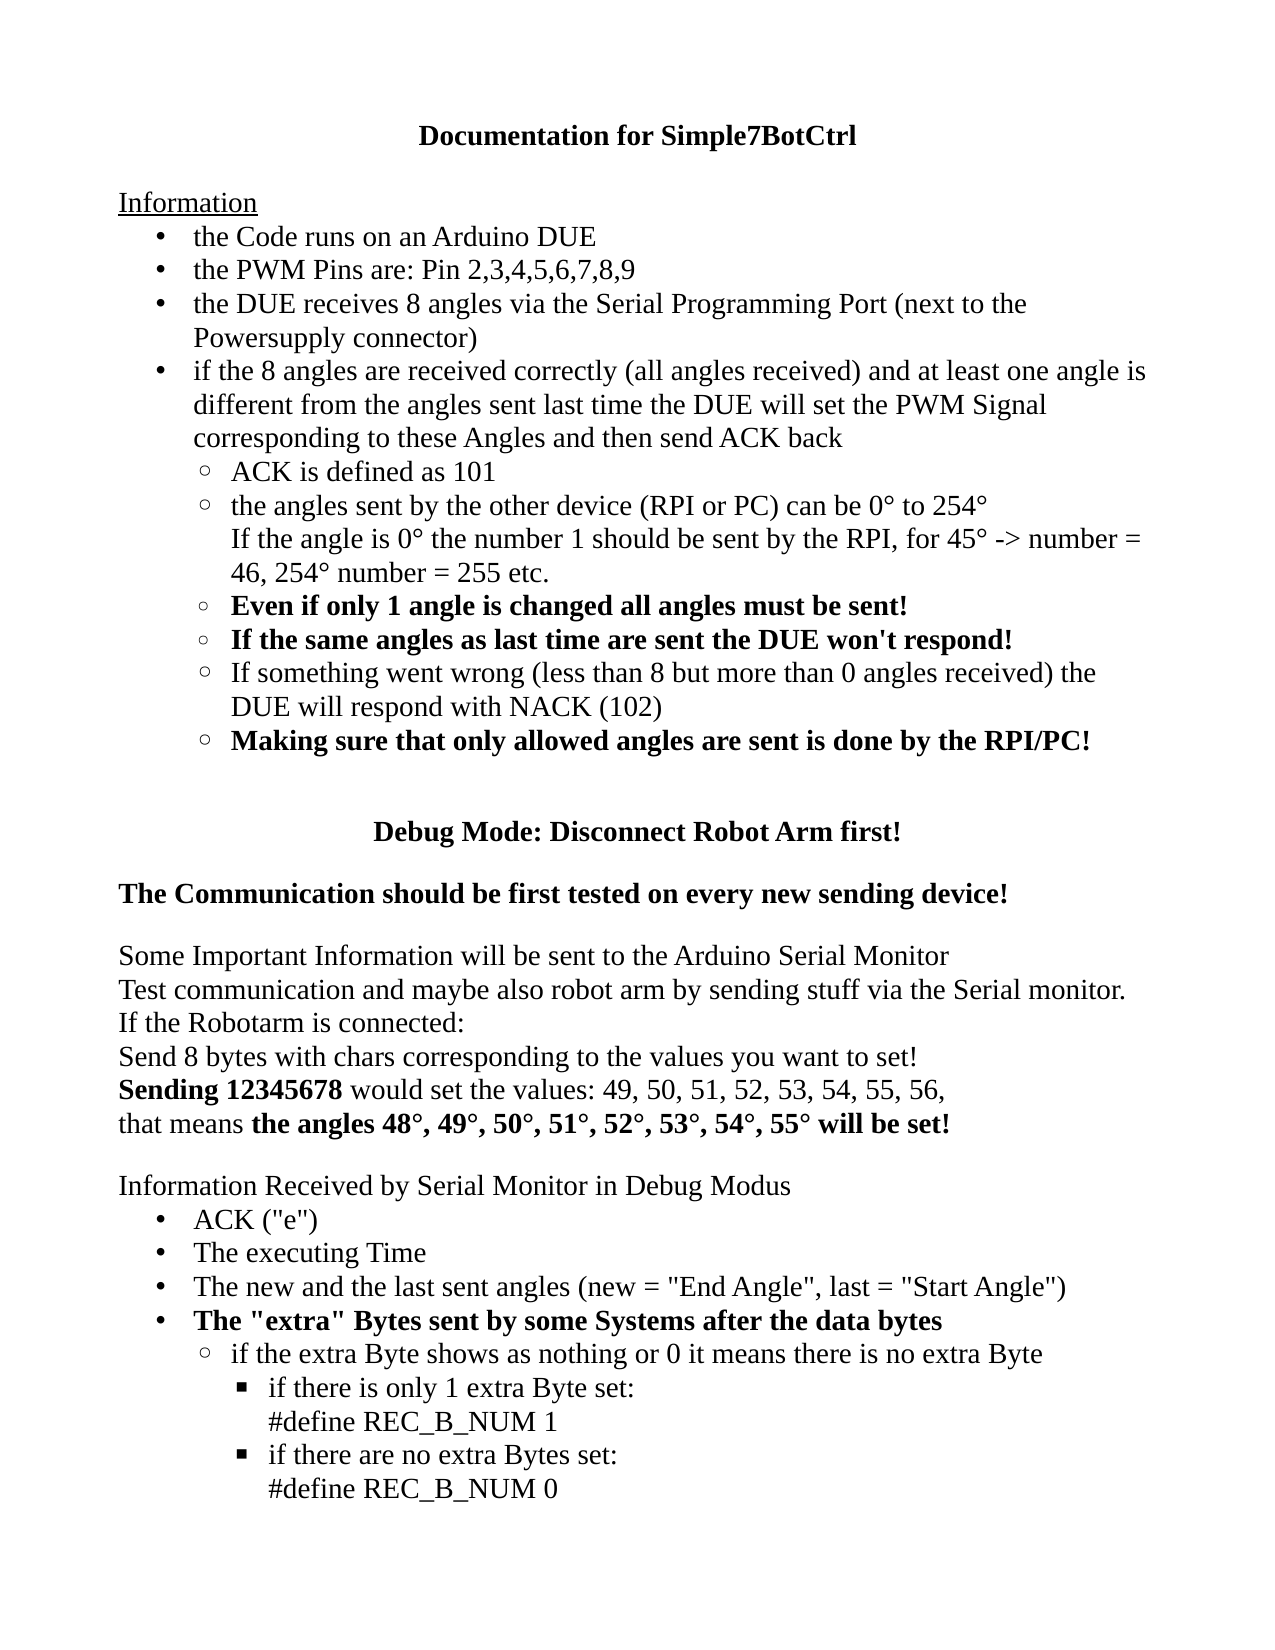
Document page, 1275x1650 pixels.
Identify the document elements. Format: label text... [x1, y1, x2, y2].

text The Communication should be first tested on every new sending device! [118, 876, 1157, 909]
list The new and the last sent angles (new = "End Angle", last = "Start Angle") [156, 1269, 1157, 1303]
list #define REC_B_NUM 0 [231, 1471, 1157, 1504]
text Documentation for Simple7BotCtrl [118, 118, 1157, 152]
list Even if only 1 angle is changed all angles must be sent! [193, 588, 1157, 622]
text If the Robotarm is connected: [118, 1005, 1157, 1039]
list the DUE receives 8 angles via the Serial Programming Port (next to the Powersupply connector) [156, 286, 1157, 353]
list If the same angles as last time are sent the DUE won't respond! [193, 622, 1157, 655]
list ACK is defined as 101 [193, 454, 1157, 488]
text Sending 12345678 would set the values: 49, 50, 51, 52, 53, 54, 55, 56, [118, 1072, 1157, 1106]
text Some Important Information will be sent to the Arduino Serial Monitor [118, 938, 1157, 972]
list if the extra Byte shows as nothing or 0 it means there is no extra Byte [193, 1336, 1157, 1370]
text that means the angles 48°, 49°, 50°, 51°, 52°, 53°, 54°, 55° will be set! [118, 1106, 1157, 1139]
list If the angle is 0° the number 1 should be sent by the RPI, for 45° -> number = 46, 254° number = 255 etc. [193, 521, 1157, 588]
list If something went wrong (less than 8 but more than 0 angles received) the DUE will respond with NACK (102) [193, 655, 1157, 723]
text Debug Mode: Disconnect Robot Arm first! [118, 814, 1157, 847]
text Test communication and maybe also robot arm by sending stuff via the Serial monitor. [118, 972, 1157, 1005]
text Send 8 bytes with chars corresponding to the values you want to set! [118, 1039, 1157, 1072]
list Making sure that only allowed angles are sent is done by the RPI/PC! [193, 723, 1157, 756]
list #define REC_B_NUM 1 [231, 1404, 1157, 1437]
list if there are no extra Bytes set: [231, 1437, 1157, 1471]
text Information Received by Serial Monitor in Debug Modus [118, 1168, 1157, 1202]
list The "extra" Bytes sent by some Systems after the data bytes [156, 1303, 1157, 1336]
list if there is only 1 extra Byte set: [231, 1370, 1157, 1404]
list the PWM Pins are: Pin 2,3,4,5,6,7,8,9 [156, 252, 1157, 286]
list ACK ("e") [156, 1202, 1157, 1236]
list The executing Time [156, 1236, 1157, 1269]
list if the 8 angles are received correctly (all angles received) and at least one angle is different from the angles sent last time the DUE will set the PWM Signal corresponding to these Angles and then send ACK back [156, 353, 1157, 454]
text Information [118, 185, 1157, 219]
list the angles sent by the other device (RPI or PC) can be 0° to 254° [193, 488, 1157, 521]
list the Code runs on an Arduino DUE [156, 219, 1157, 252]
